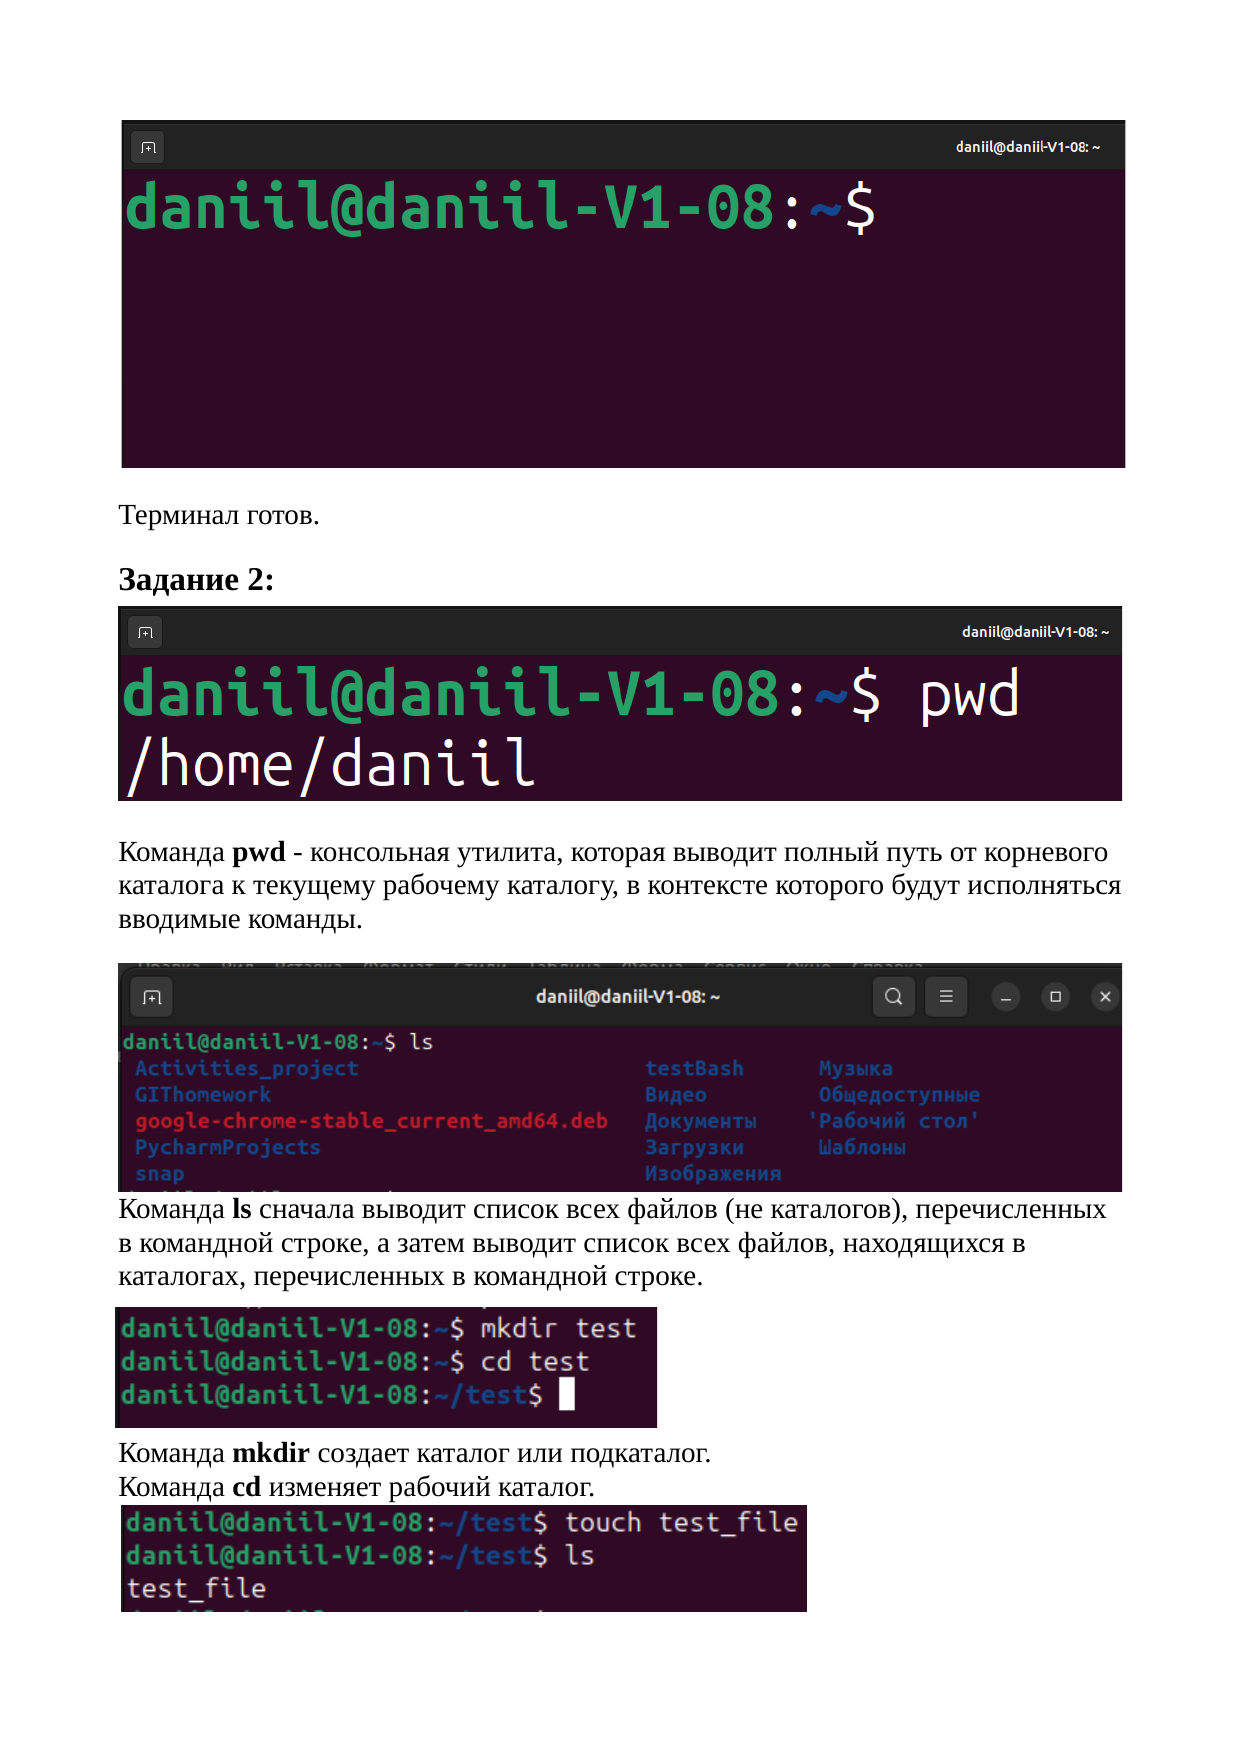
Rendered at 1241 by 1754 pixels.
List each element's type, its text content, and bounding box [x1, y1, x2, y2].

text Команда pwd - консольная утилита, которая выводит полный путь от корневого каталога к текущему рабочему каталогу, в контексте которого будут исполняться вводимые команды. [118, 834, 1122, 934]
text Терминал готов. [118, 497, 1122, 530]
text Команда mkdir создает каталог или подкаталог. [118, 1436, 1122, 1469]
text Команда cd изменяет рабочий каталог. [118, 1469, 1122, 1503]
picture [118, 963, 1123, 1192]
text Задание 2: [118, 559, 1122, 597]
picture [121, 1505, 807, 1612]
text Команда ls сначала выводит список всех файлов (не каталогов), перечисленных в командной строке, а затем выводит список всех файлов, находящихся в каталогах, перечисленных в командной строке. [118, 1192, 1122, 1292]
picture [115, 1307, 658, 1428]
picture [121, 120, 1126, 468]
picture [118, 606, 1123, 801]
